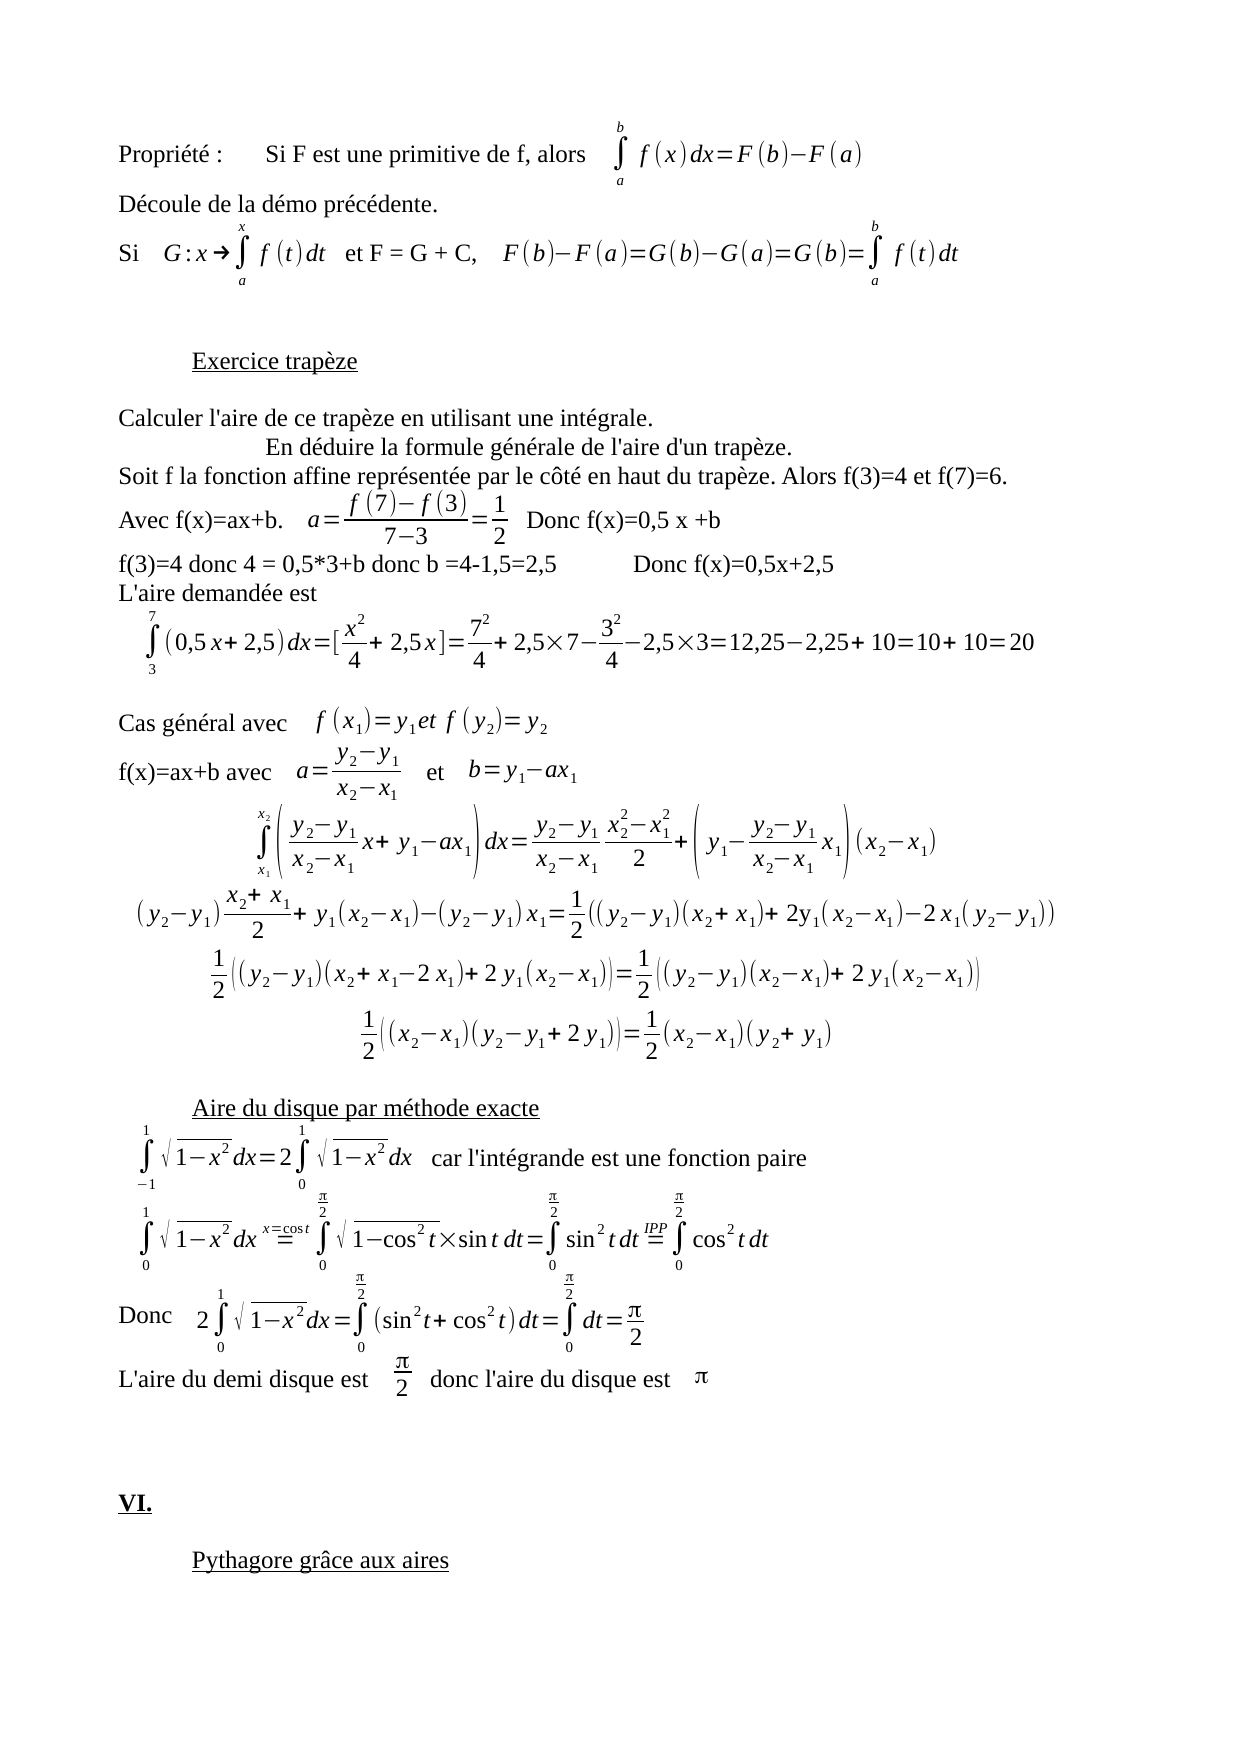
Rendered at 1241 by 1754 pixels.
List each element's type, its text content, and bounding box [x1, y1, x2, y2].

text f(x)=ax+b avec et [118, 738, 1122, 804]
text VI. [118, 1488, 1122, 1517]
text Découle de la démo précédente. [118, 189, 1122, 218]
text En déduire la formule générale de l'aire d'un trapèze. [118, 432, 1122, 461]
text Cas général avec [118, 706, 1122, 738]
text Donc [118, 1274, 1122, 1356]
text f(3)=4 donc 4 = 0,5*3+b donc b =4-1,5=2,5 Donc f(x)=0,5x+2,5 [118, 549, 1122, 578]
text L'aire du demi disque est donc l'aire du disque est [118, 1356, 1122, 1402]
text Si et F = G + C, [118, 218, 1122, 288]
text Aire du disque par méthode exacte [118, 1093, 1122, 1122]
text Avec f(x)=ax+b. Donc f(x)=0,5 x +b [118, 489, 1122, 549]
text car l'intégrande est une fonction paire [118, 1122, 1122, 1192]
text Calculer l'aire de ce trapèze en utilisant une intégrale. [118, 403, 1122, 432]
text Pythagore grâce aux aires [118, 1546, 1122, 1574]
text Exercice trapèze [118, 346, 1122, 374]
text L'aire demandée est [118, 578, 1122, 607]
text Soit f la fonction affine représentée par le côté en haut du trapèze. Alors f(3)=4 et f(7)=6. [118, 461, 1122, 489]
text Propriété : Si F est une primitive de f, alors [118, 118, 1122, 189]
